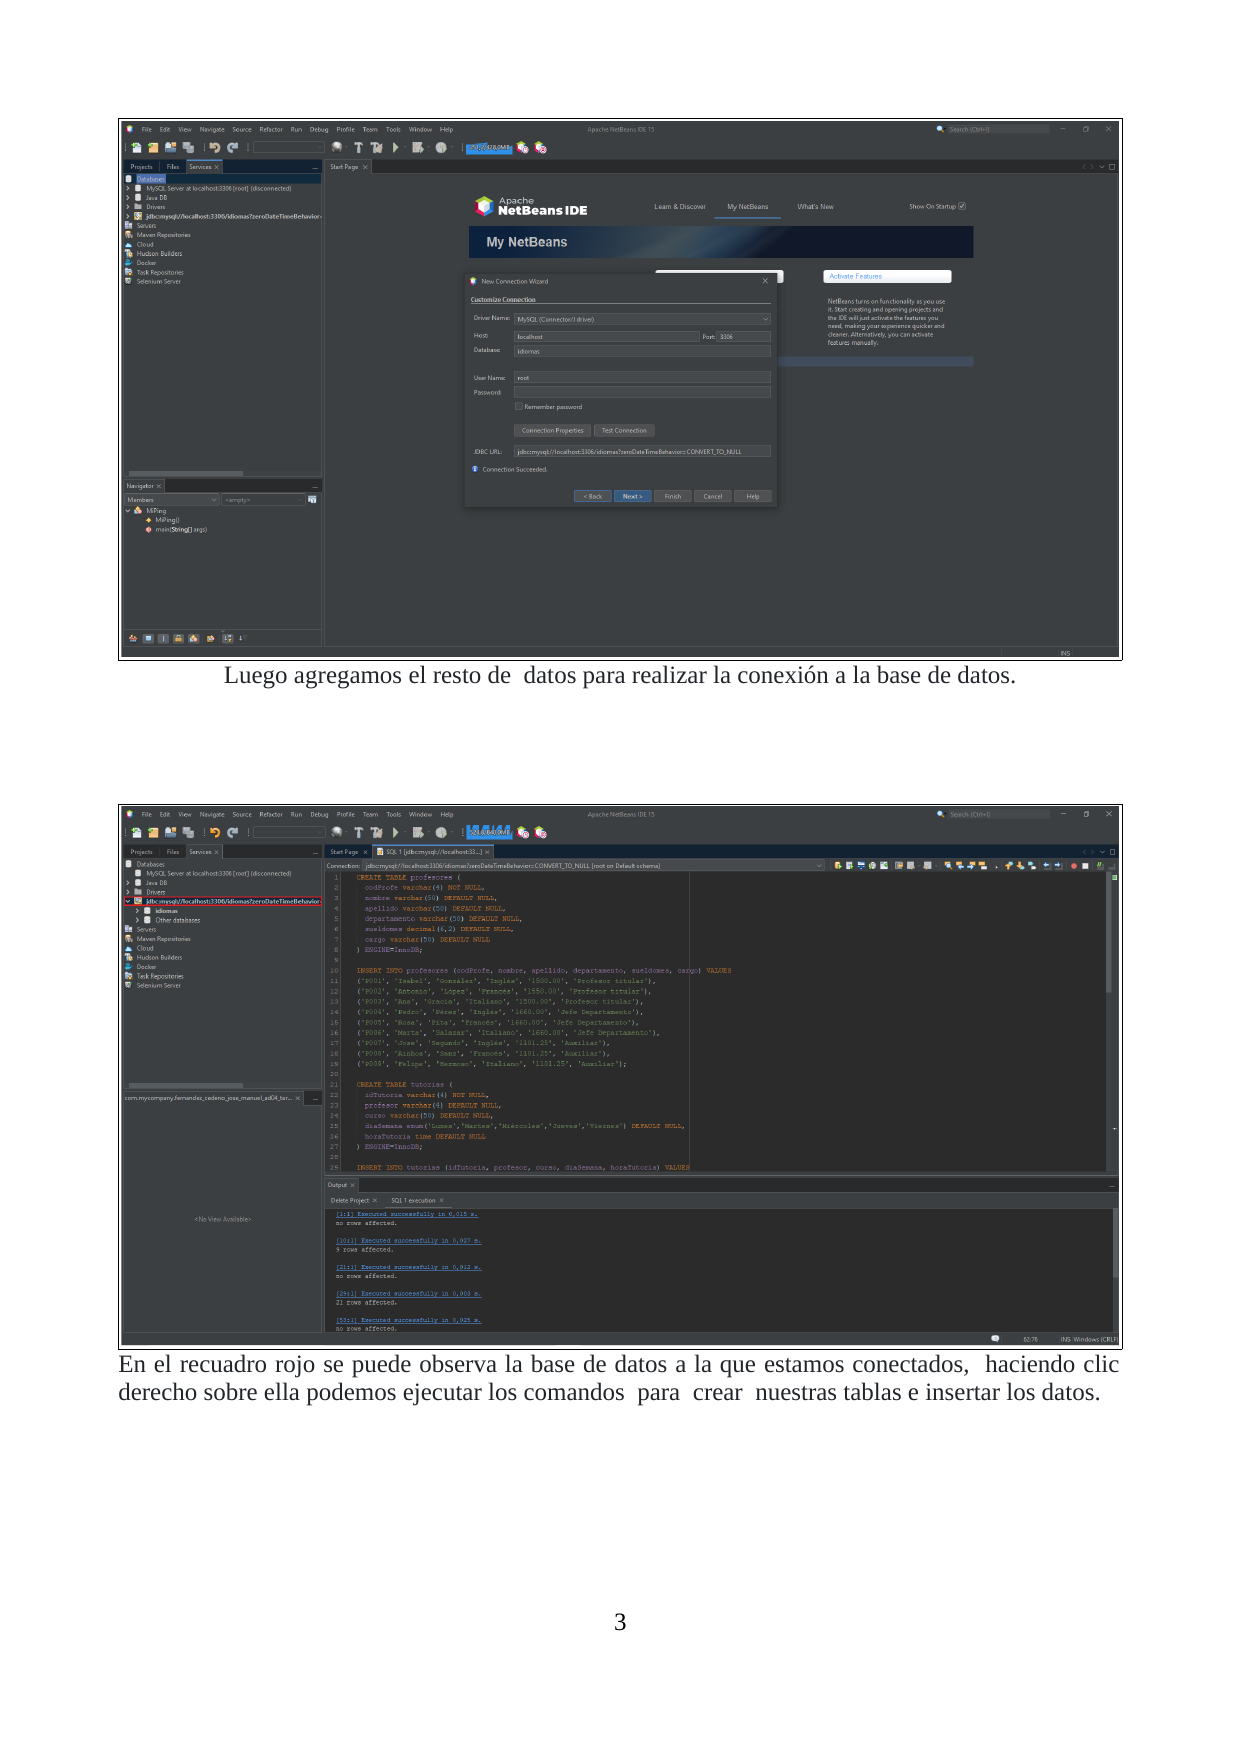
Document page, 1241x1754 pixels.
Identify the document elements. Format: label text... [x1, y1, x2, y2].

text Luego agregamos el resto de datos para realizar la conexión a la base de datos. [118, 661, 1122, 688]
text En el recuadro rojo se puede observa la base de datos a la que estamos conectados, haciendo clic derecho sobre ella podemos ejecutar los comandos para crear nuestras tablas e insertar los datos. [118, 1350, 1122, 1406]
picture [121, 806, 1119, 1346]
text [119, 805, 1122, 1349]
picture [121, 121, 1119, 657]
